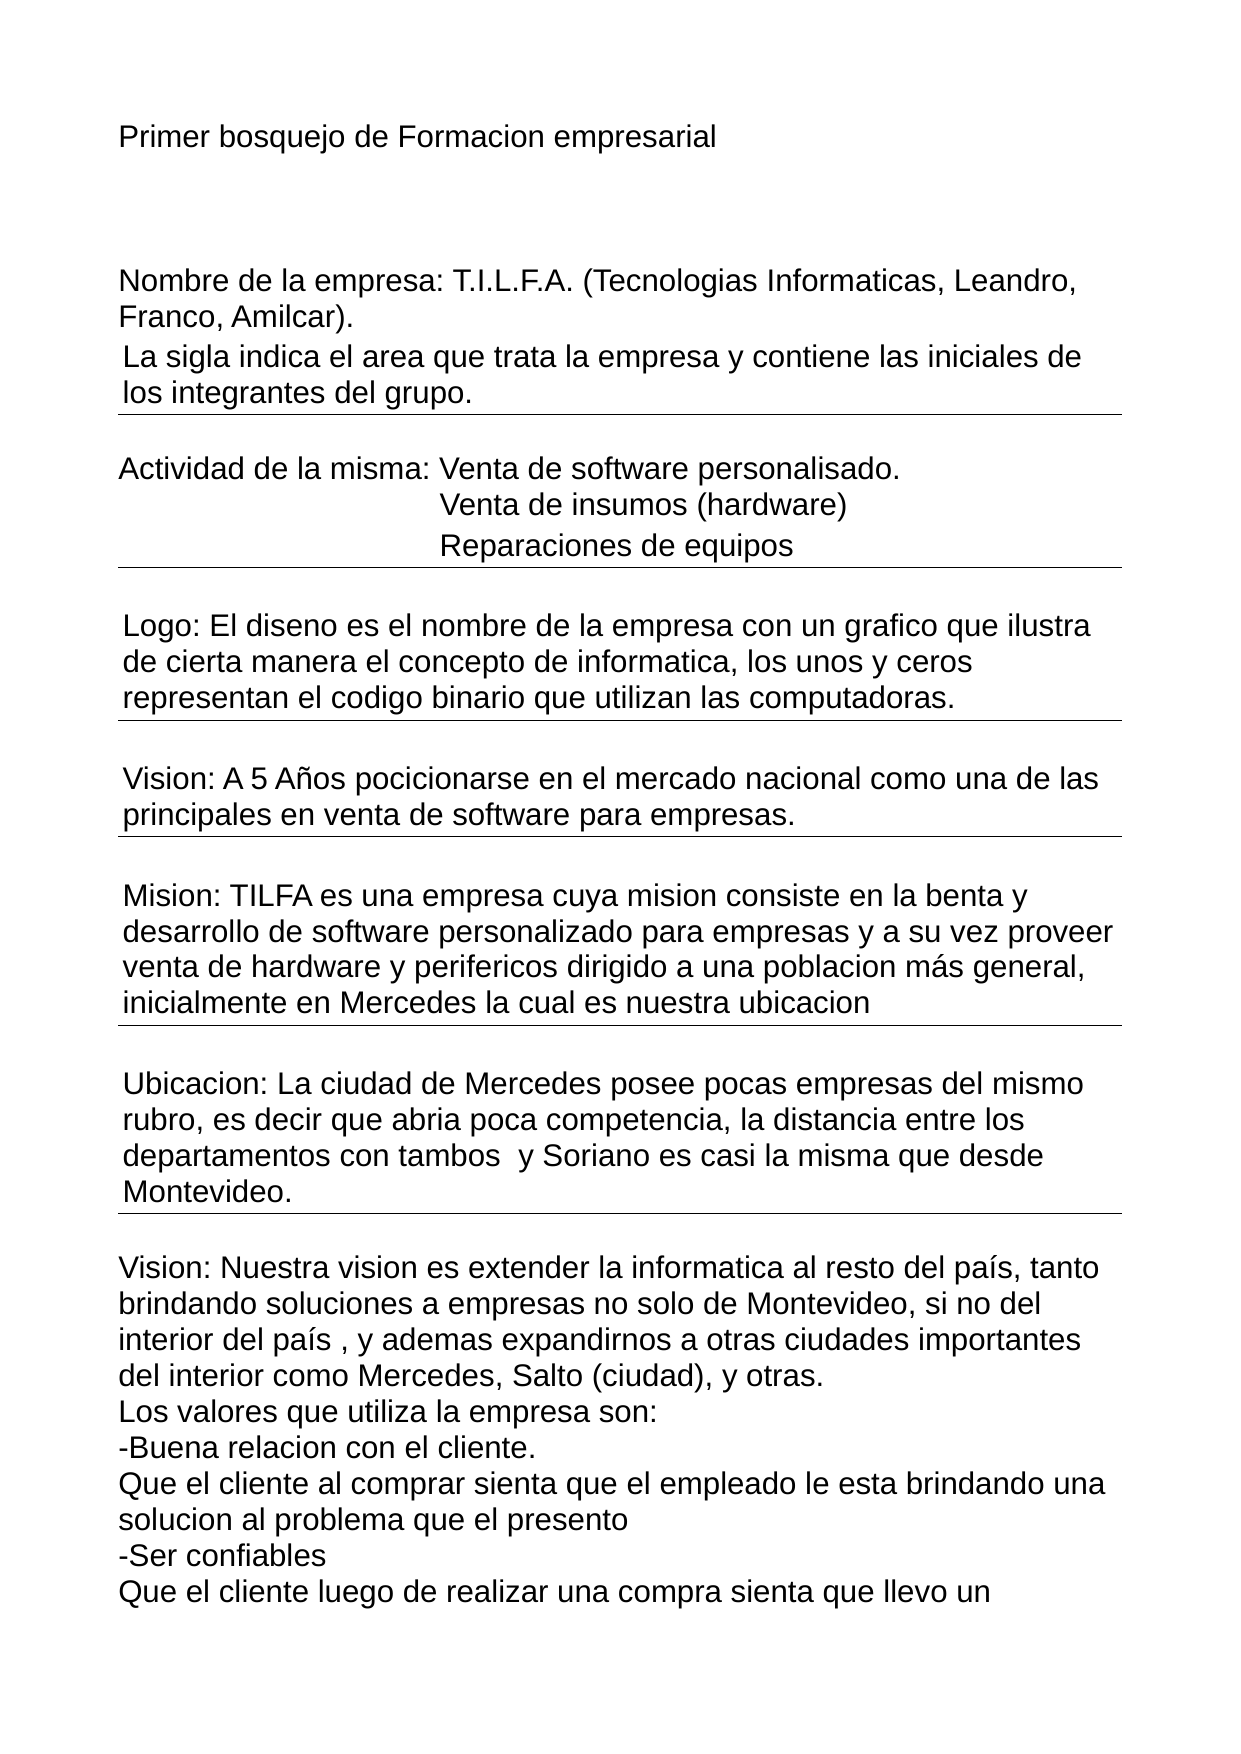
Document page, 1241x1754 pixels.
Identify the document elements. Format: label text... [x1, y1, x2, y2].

text Nombre de la empresa: T.I.L.F.A. (Tecnologias Informaticas, Leandro, Franco, Amilcar). [118, 262, 1122, 334]
text -Buena relacion con el cliente. [118, 1429, 1122, 1465]
text Vision: A 5 Años pocicionarse en el mercado nacional como una de las principales en venta de software para empresas. [118, 756, 1122, 836]
text solucion al problema que el presento [118, 1501, 1122, 1537]
text Que el cliente al comprar sienta que el empleado le esta brindando una [118, 1465, 1122, 1501]
text Actividad de la misma: Venta de software personalisado. [118, 450, 1122, 486]
text Que el cliente luego de realizar una compra sienta que llevo un [118, 1573, 1122, 1609]
text -Ser confiables [118, 1537, 1122, 1573]
text Primer bosquejo de Formacion empresarial [118, 118, 1122, 154]
text Logo: El diseno es el nombre de la empresa con un grafico que ilustra de cierta manera el concepto de informatica, los unos y ceros representan el codigo binario que utilizan las computadoras. [118, 603, 1122, 720]
text Mision: TILFA es una empresa cuya mision consiste en la benta y desarrollo de software personalizado para empresas y a su vez proveer venta de hardware y perifericos dirigido a una poblacion más general, inicialmente en Mercedes la cual es nuestra ubicacion [118, 872, 1122, 1025]
text Los valores que utiliza la empresa son: [118, 1393, 1122, 1429]
text Vision: Nuestra vision es extender la informatica al resto del país, tanto brindando soluciones a empresas no solo de Montevideo, si no del interior del país , y ademas expandirnos a otras ciudades importantes del interior como Mercedes, Salto (ciudad), y otras. [118, 1249, 1122, 1393]
text Ubicacion: La ciudad de Mercedes posee pocas empresas del mismo rubro, es decir que abria poca competencia, la distancia entre los departamentos con tambos y Soriano es casi la misma que desde Montevideo. [118, 1061, 1122, 1213]
text Venta de insumos (hardware) [118, 486, 1122, 522]
text Reparaciones de equipos [118, 522, 1122, 567]
text La sigla indica el area que trata la empresa y contiene las iniciales de los integrantes del grupo. [118, 334, 1122, 414]
